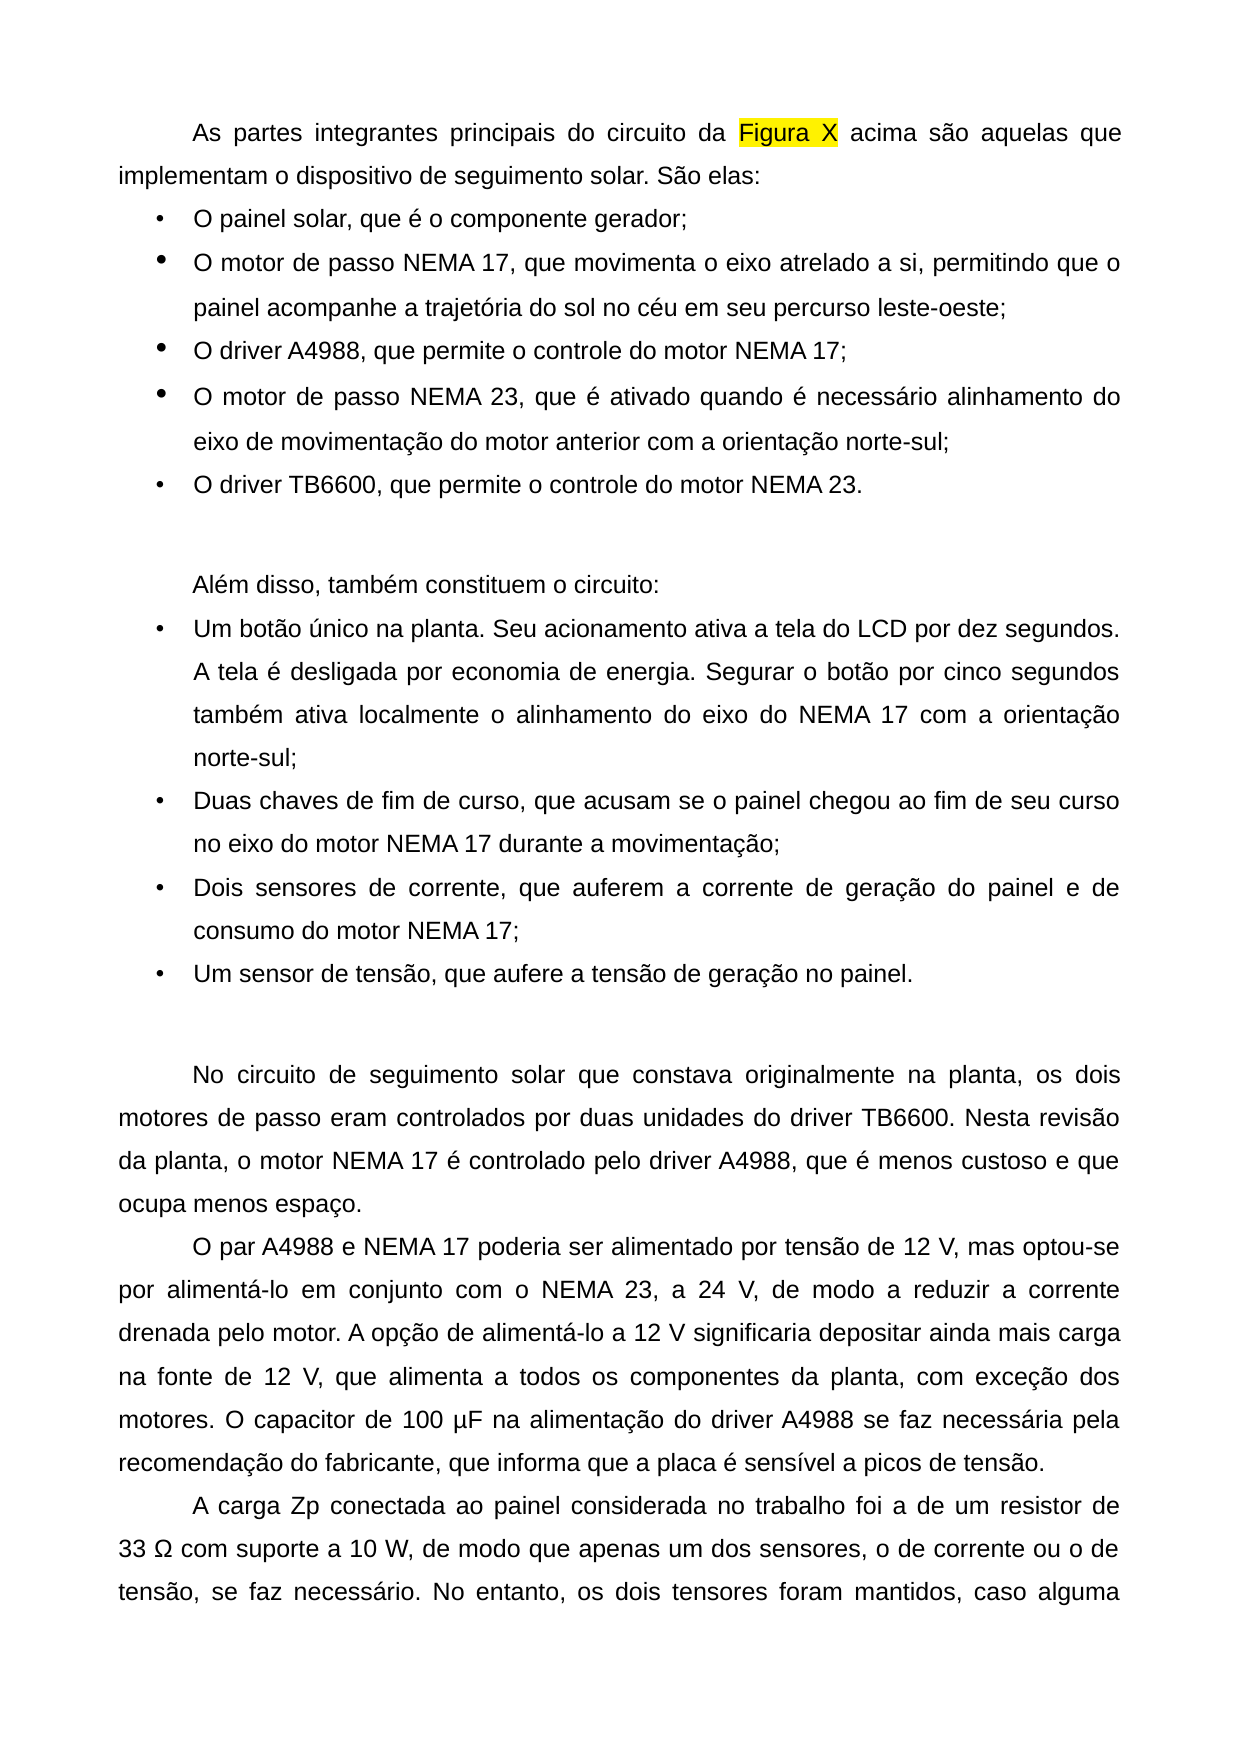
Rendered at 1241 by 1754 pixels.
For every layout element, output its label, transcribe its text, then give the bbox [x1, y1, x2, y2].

list O driver A4988, que permite o controle do motor NEMA 17; [156, 336, 1122, 366]
list O painel solar, que é o componente gerador; [156, 204, 1122, 233]
list O driver TB6600, que permite o controle do motor NEMA 23. [156, 470, 1122, 499]
text A carga Zp conectada ao painel considerada no trabalho foi a de um resistor de 33 Ω com suporte a 10 W, de modo que apenas um dos sensores, o de corrente ou o de tensão, se faz necessário. No entanto, os dois tensores foram mantidos, caso alguma [118, 1491, 1122, 1606]
list Um sensor de tensão, que aufere a tensão de geração no painel. [156, 959, 1122, 988]
text As partes integrantes principais do circuito da Figura X acima são aquelas que implementam o dispositivo de seguimento solar. São elas: [118, 118, 1122, 190]
list O motor de passo NEMA 17, que movimenta o eixo atrelado a si, permitindo que o painel acompanhe a trajetória do sol no céu em seu percurso leste-oeste; [156, 248, 1122, 321]
list Dois sensores de corrente, que auferem a corrente de geração do painel e de consumo do motor NEMA 17; [156, 873, 1122, 944]
text No circuito de seguimento solar que constava originalmente na planta, os dois motores de passo eram controlados por duas unidades do driver TB6600. Nesta revisão da planta, o motor NEMA 17 é controlado pelo driver A4988, que é menos custoso e que ocupa menos espaço. [118, 1060, 1122, 1218]
list O motor de passo NEMA 23, que é ativado quando é necessário alinhamento do eixo de movimentação do motor anterior com a orientação norte-sul; [156, 382, 1122, 455]
list Duas chaves de fim de curso, que acusam se o painel chegou ao fim de seu curso no eixo do motor NEMA 17 durante a movimentação; [156, 786, 1122, 858]
text O par A4988 e NEMA 17 poderia ser alimentado por tensão de 12 V, mas optou-se por alimentá-lo em conjunto com o NEMA 23, a 24 V, de modo a reduzir a corrente drenada pelo motor. A opção de alimentá-lo a 12 V significaria depositar ainda mais carga na fonte de 12 V, que alimenta a todos os componentes da planta, com exceção dos motores. O capacitor de 100 µF na alimentação do driver A4988 se faz necessária pela recomendação do fabricante, que informa que a placa é sensível a picos de tensão. [118, 1232, 1122, 1477]
list Um botão único na planta. Seu acionamento ativa a tela do LCD por dez segundos. A tela é desligada por economia de energia. Segurar o botão por cinco segundos também ativa localmente o alinhamento do eixo do NEMA 17 com a orientação norte-sul; [156, 614, 1122, 772]
text Além disso, também constituem o circuito: [118, 571, 1122, 599]
